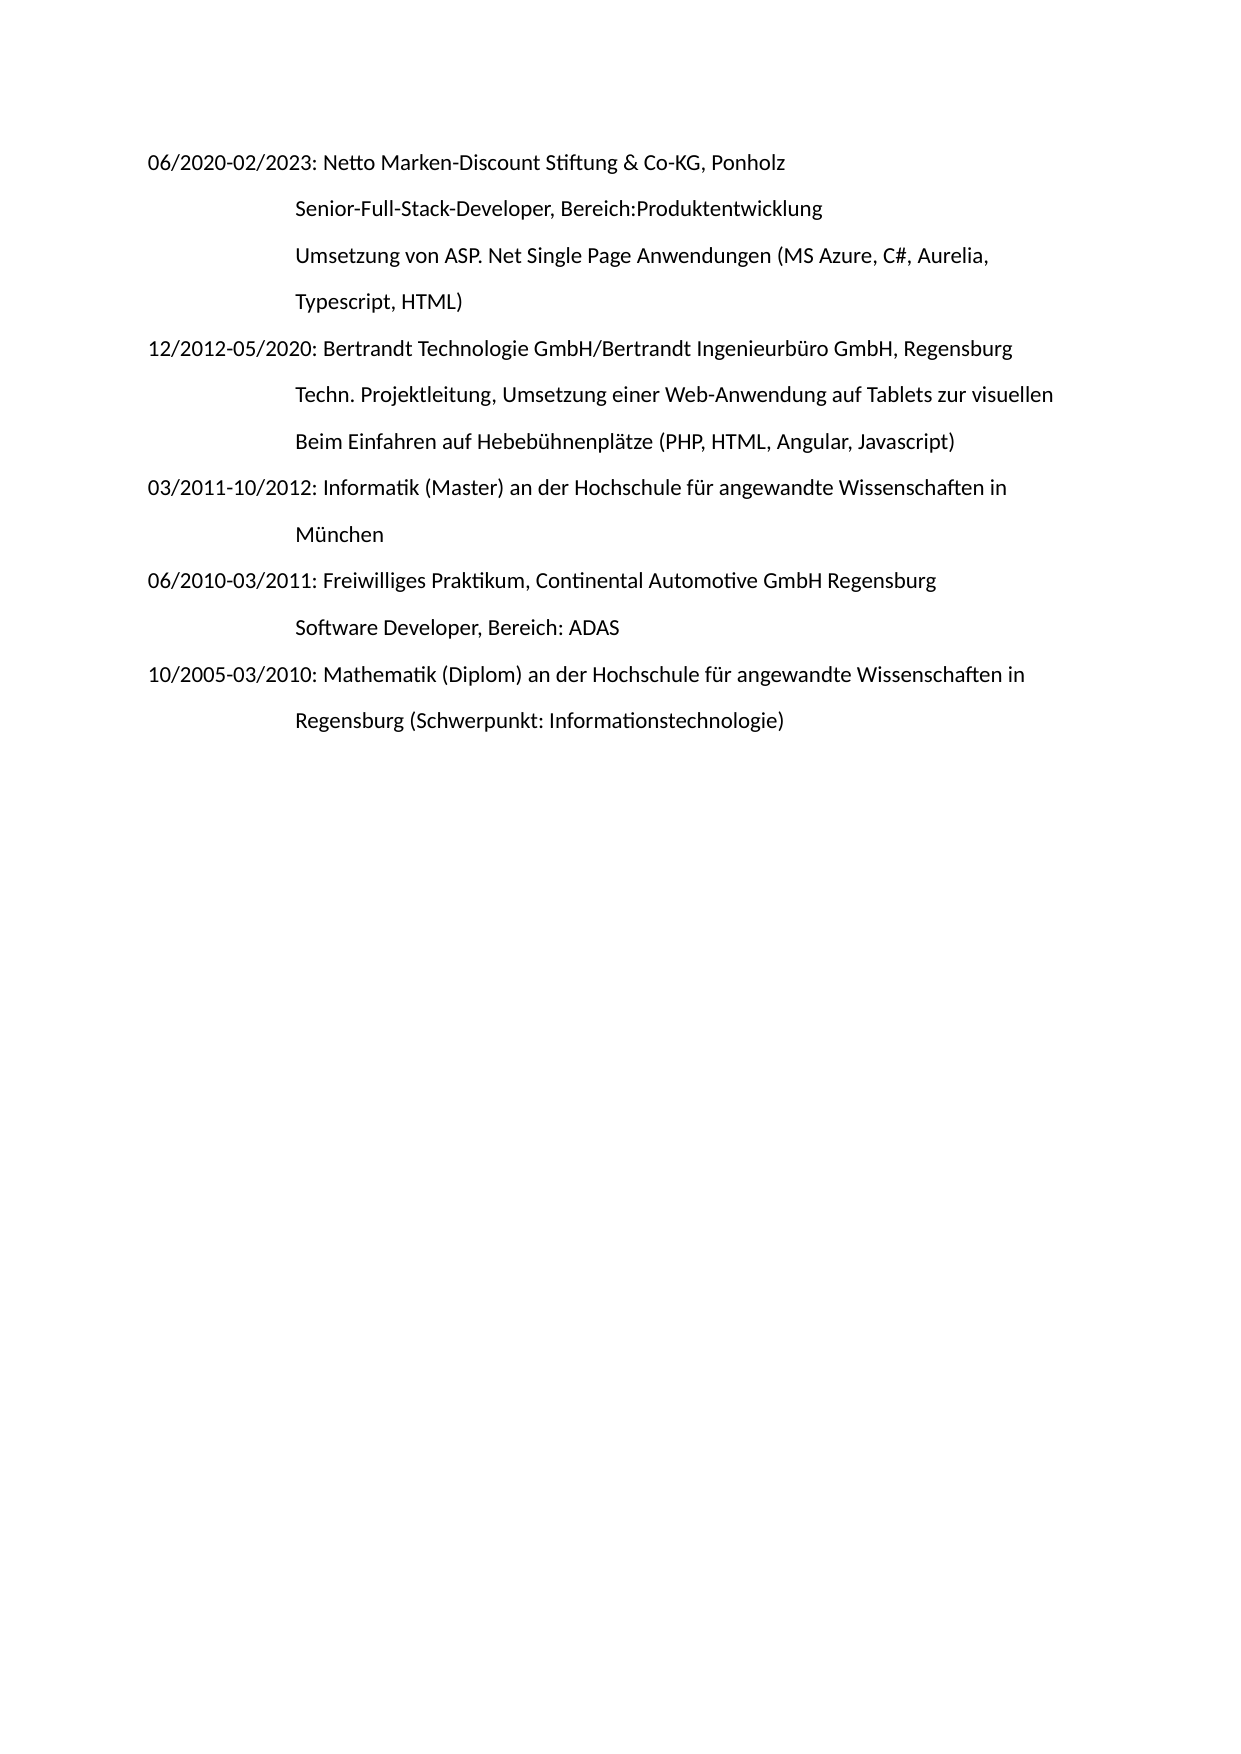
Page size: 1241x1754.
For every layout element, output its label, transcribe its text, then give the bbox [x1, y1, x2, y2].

text Senior-Full-Stack-Developer, Bereich:Produktentwicklung [148, 194, 1093, 222]
text Beim Einfahren auf Hebebühnenplätze (PHP, HTML, Angular, Javascript) [148, 427, 1093, 455]
text 06/2020-02/2023: Netto Marken-Discount Stiftung & Co-KG, Ponholz [148, 148, 1093, 176]
text Regensburg (Schwerpunkt: Informationstechnologie) [148, 706, 1093, 734]
text Techn. Projektleitung, Umsetzung einer Web-Anwendung auf Tablets zur visuellen [148, 380, 1093, 408]
text 03/2011-10/2012: Informatik (Master) an der Hochschule für angewandte Wissenschaften in [148, 473, 1093, 502]
text München [148, 520, 1093, 548]
text Software Developer, Bereich: ADAS [148, 613, 1093, 641]
text 12/2012-05/2020: Bertrandt Technologie GmbH/Bertrandt Ingenieurbüro GmbH, Regensburg [148, 334, 1093, 362]
text Umsetzung von ASP. Net Single Page Anwendungen (MS Azure, C#, Aurelia, [148, 241, 1093, 269]
text Typescript, HTML) [148, 287, 1093, 315]
text 10/2005-03/2010: Mathematik (Diplom) an der Hochschule für angewandte Wissenschaften in [148, 660, 1093, 688]
text 06/2010-03/2011: Freiwilliges Praktikum, Continental Automotive GmbH Regensburg [148, 567, 1093, 595]
